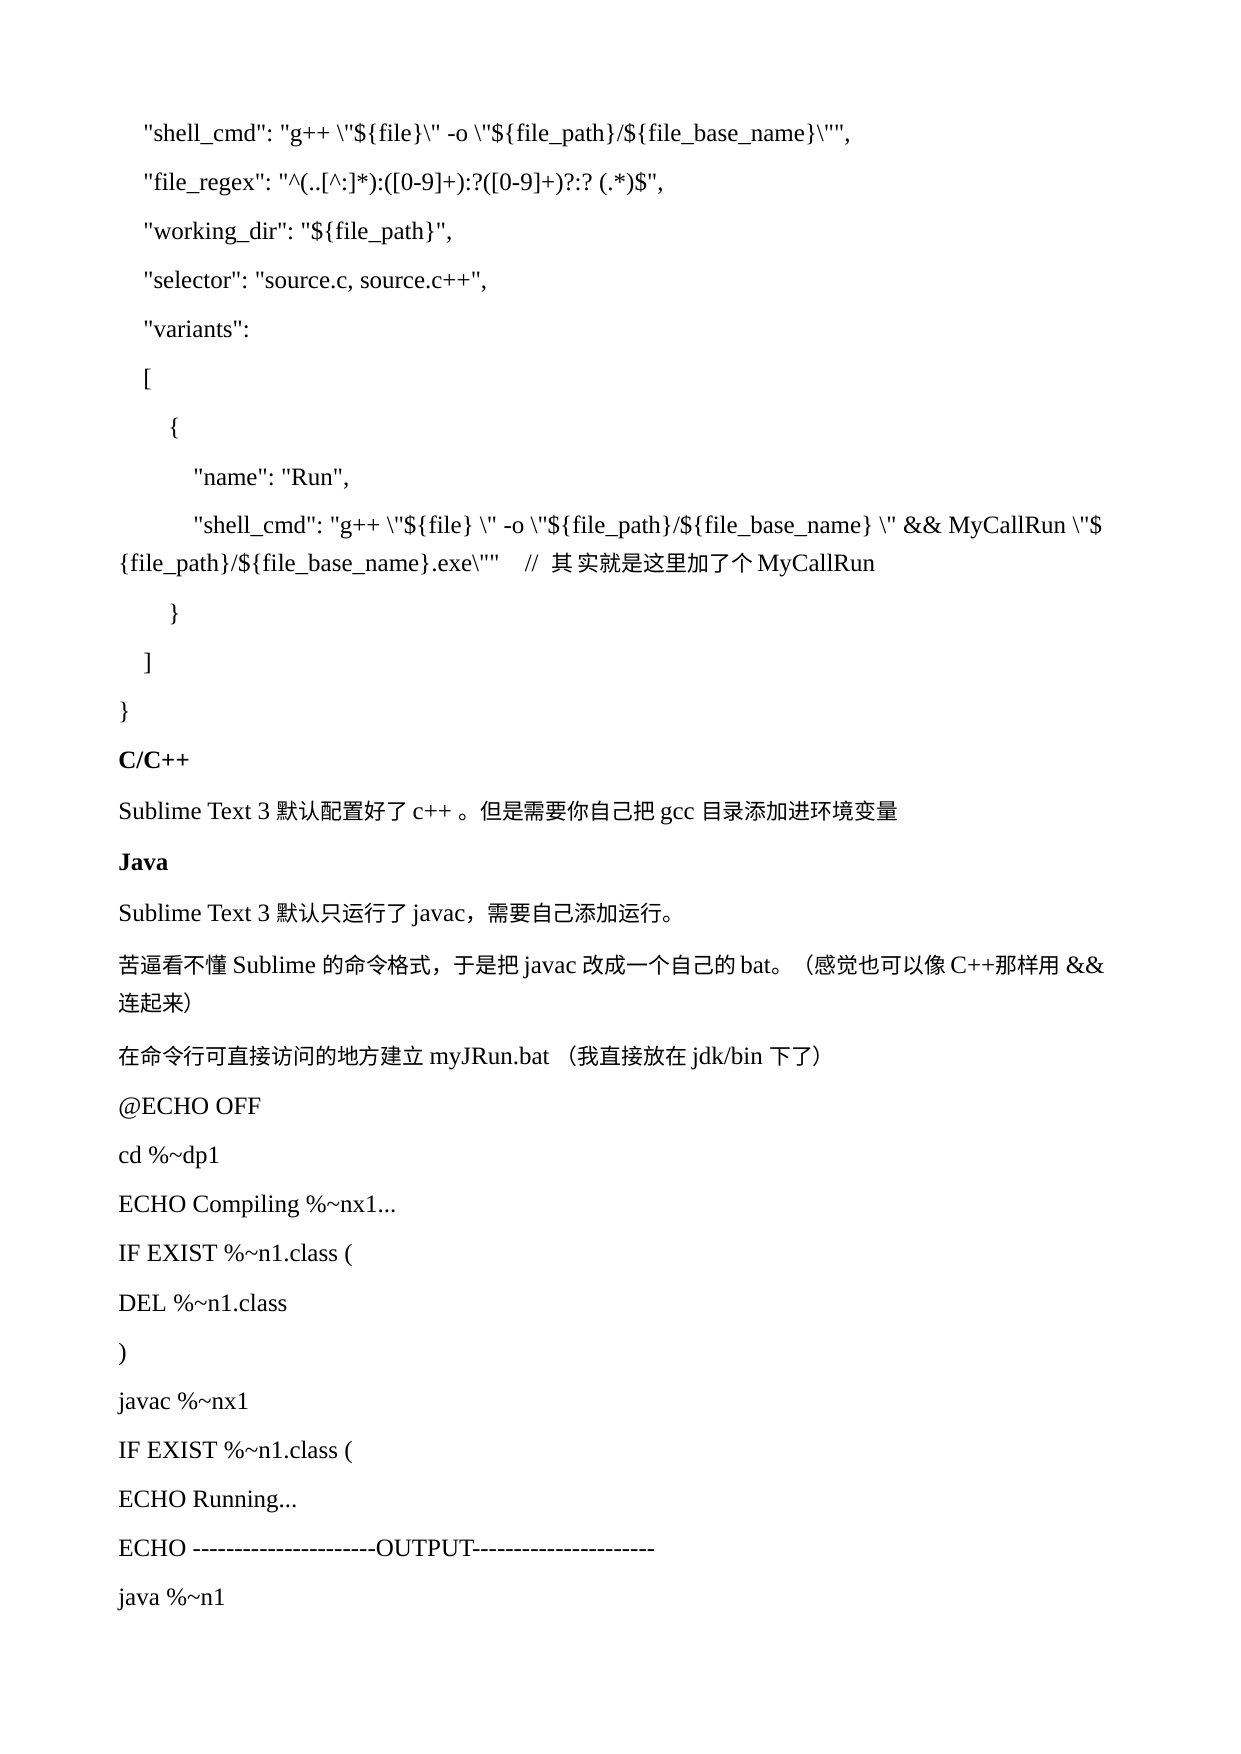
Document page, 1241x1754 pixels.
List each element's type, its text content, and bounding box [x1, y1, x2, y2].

text "variants": [118, 314, 1122, 343]
text } [118, 696, 1122, 725]
text ) [118, 1337, 1122, 1365]
text cd %~dp1 [118, 1140, 1122, 1169]
text DEL %~n1.class [118, 1288, 1122, 1316]
text 在命令行可直接访问的地方建立 myJRun.bat （我直接放在 jdk/bin 下了） [118, 1039, 1122, 1071]
text "file_regex": "^(..[^:]*):([0-9]+):?([0-9]+)?:? (.*)$", [118, 167, 1122, 196]
text Sublime Text 3 默认配置好了 c++ 。但是需要你自己把 gcc 目录添加进环境变量 [118, 794, 1122, 826]
text ECHO Running... [118, 1484, 1122, 1513]
text java %~n1 [118, 1582, 1122, 1611]
text "selector": "source.c, source.c++", [118, 265, 1122, 294]
text 苦逼看不懂 Sublime 的命令格式，于是把 javac 改成一个自己的bat。（感觉也可以像C++那样用 && 连起来） [118, 948, 1122, 1018]
text "shell_cmd": "g++ \"${file} \" -o \"${file_path}/${file_base_name} \" && MyCallRun \"${file_path}/${file_base_name}.exe\"" // 其 实就是这里加了个MyCallRun [118, 511, 1122, 577]
text IF EXIST %~n1.class ( [118, 1435, 1122, 1463]
text Java [118, 847, 1122, 876]
text IF EXIST %~n1.class ( [118, 1238, 1122, 1267]
text Sublime Text 3 默认只运行了 javac，需要自己添加运行。 [118, 896, 1122, 928]
text @ECHO OFF [118, 1091, 1122, 1120]
text { [118, 412, 1122, 441]
text javac %~nx1 [118, 1386, 1122, 1414]
text ] [118, 647, 1122, 676]
text [ [118, 363, 1122, 392]
text "name": "Run", [118, 462, 1122, 490]
text C/C++ [118, 745, 1122, 774]
text "working_dir": "${file_path}", [118, 216, 1122, 245]
text "shell_cmd": "g++ \"${file}\" -o \"${file_path}/${file_base_name}\"", [118, 118, 1122, 147]
text ECHO ----------------------OUTPUT---------------------- [118, 1533, 1122, 1562]
text ECHO Compiling %~nx1... [118, 1189, 1122, 1218]
text } [118, 598, 1122, 627]
